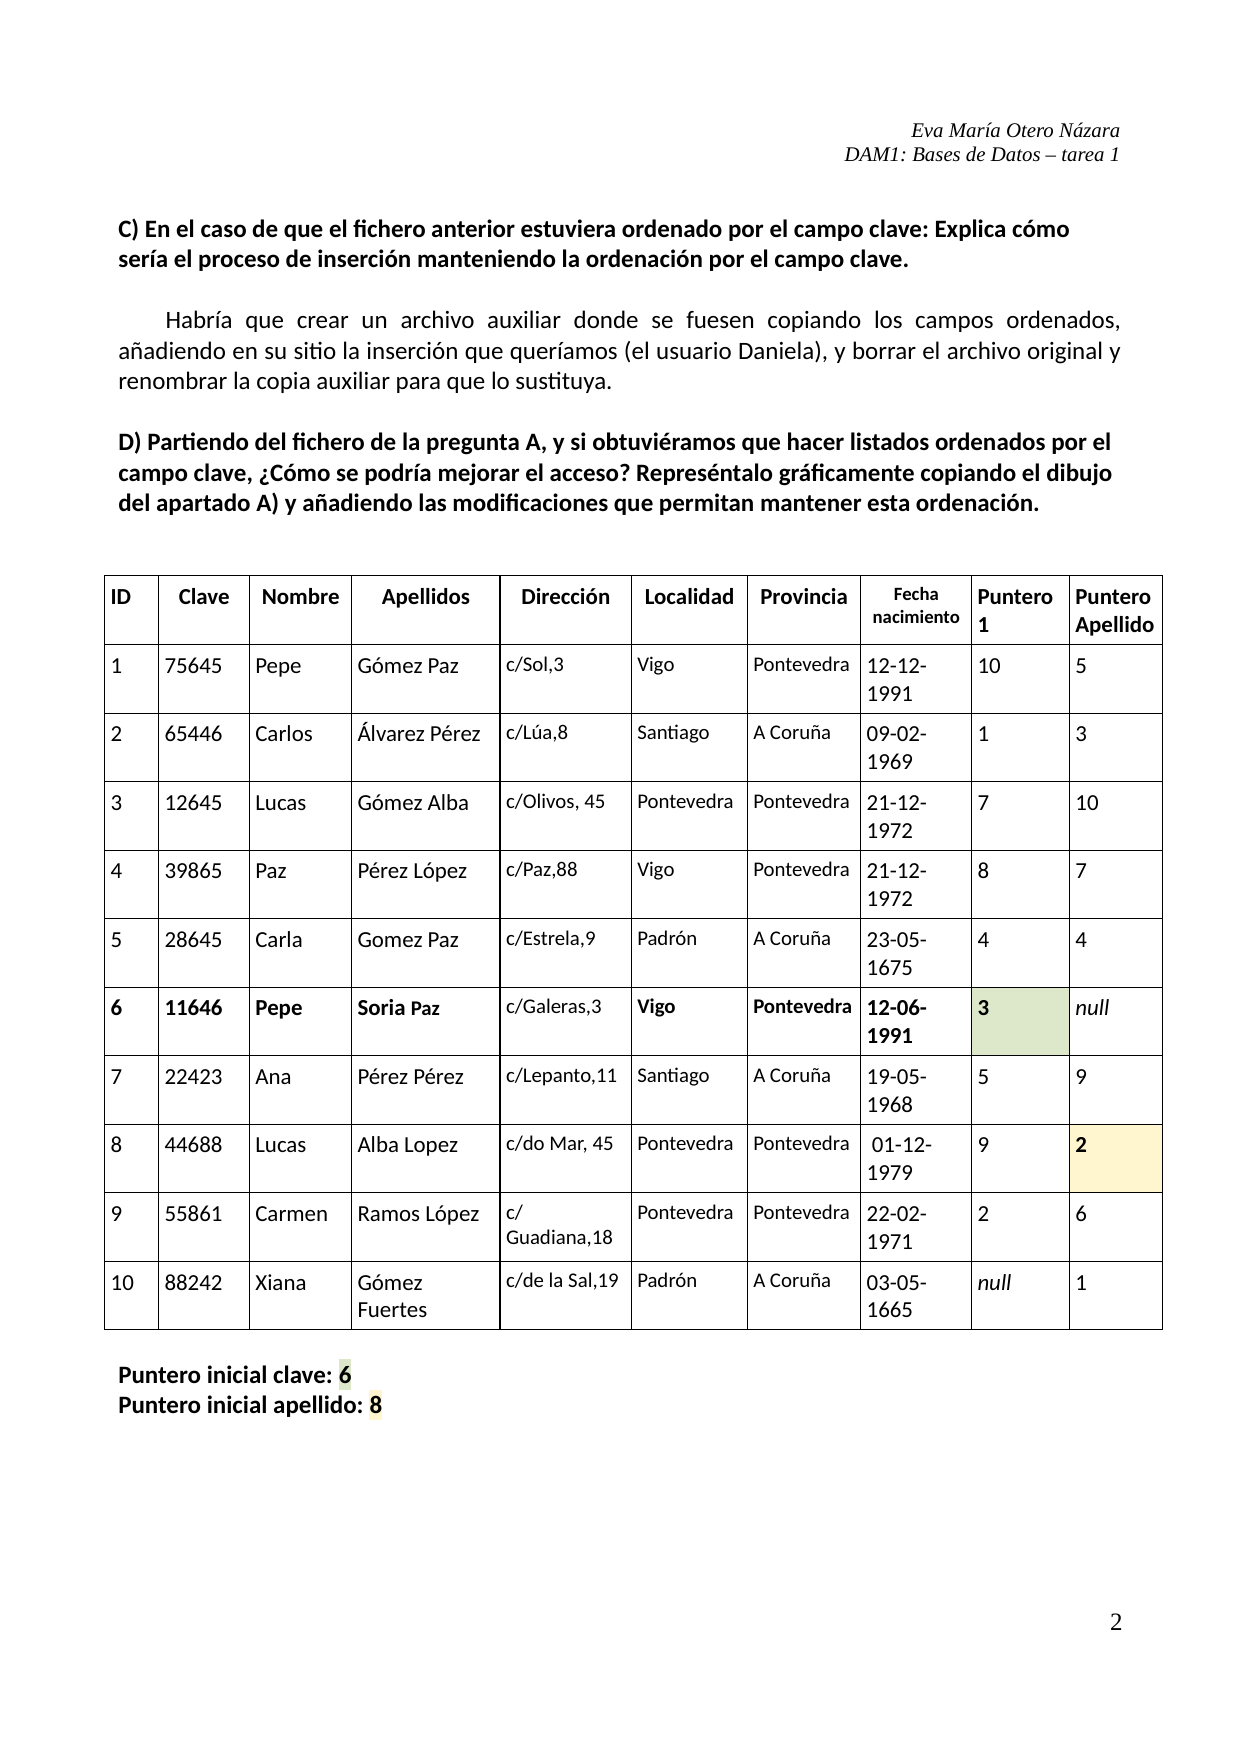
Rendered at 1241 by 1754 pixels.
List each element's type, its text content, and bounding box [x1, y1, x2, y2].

table_cell c/Paz,88 [501, 851, 631, 918]
table_cell 4 [972, 919, 1069, 987]
table_cell c/Lepanto,11 [501, 1056, 631, 1124]
table_cell null [1070, 988, 1162, 1055]
table_header Apellidos [352, 576, 499, 644]
table_cell c/Estrela,9 [501, 919, 631, 987]
table_cell Vigo [632, 645, 747, 712]
table_cell 22423 [159, 1056, 249, 1124]
table_cell Soria Paz [352, 988, 499, 1055]
table_cell 7 [105, 1056, 158, 1124]
table_header Nombre [250, 576, 351, 644]
table_cell Pontevedra [748, 1125, 860, 1192]
table_cell Álvarez Pérez [352, 714, 499, 781]
table_cell Pontevedra [632, 1193, 747, 1261]
table_cell Pérez López [352, 851, 499, 918]
table_cell 23-05-1675 [861, 919, 971, 987]
table_cell 10 [972, 645, 1069, 712]
table_cell 2 [1070, 1125, 1162, 1192]
table_cell 2 [972, 1193, 1069, 1261]
table_cell Gómez Paz [352, 645, 499, 712]
table_cell c/Olivos, 45 [501, 782, 631, 849]
table_cell 12-12-1991 [861, 645, 971, 712]
table_cell 3 [972, 988, 1069, 1055]
table_cell Xiana [250, 1262, 351, 1329]
table_cell Pérez Pérez [352, 1056, 499, 1124]
table_cell c/Lúa,8 [501, 714, 631, 781]
table_cell 28645 [159, 919, 249, 987]
text Puntero inicial clave: 6 [118, 1359, 1122, 1390]
table_cell A Coruña [748, 714, 860, 781]
table_cell Lucas [250, 782, 351, 849]
table_cell Pontevedra [748, 988, 860, 1055]
text Puntero inicial apellido: 8 [118, 1390, 1122, 1420]
table_cell 6 [105, 988, 158, 1055]
table_cell null [972, 1262, 1069, 1329]
table_cell Pontevedra [632, 1125, 747, 1192]
table_cell 1 [1070, 1262, 1162, 1329]
table_cell A Coruña [748, 1262, 860, 1329]
table_cell 12645 [159, 782, 249, 849]
table_cell 8 [105, 1125, 158, 1192]
table_cell A Coruña [748, 919, 860, 987]
table_cell 4 [105, 851, 158, 918]
table_cell Pontevedra [632, 782, 747, 849]
table_header Localidad [632, 576, 747, 644]
table_cell 09-02-1969 [861, 714, 971, 781]
table_header Provincia [748, 576, 860, 644]
table_cell 39865 [159, 851, 249, 918]
table_cell Carla [250, 919, 351, 987]
table_header Dirección [501, 576, 631, 644]
table_cell Vigo [632, 851, 747, 918]
table_cell Santiago [632, 1056, 747, 1124]
table_cell 9 [972, 1125, 1069, 1192]
table_cell 6 [1070, 1193, 1162, 1261]
table_cell 55861 [159, 1193, 249, 1261]
table_cell Ana [250, 1056, 351, 1124]
table_cell Pepe [250, 645, 351, 712]
table_cell c/Sol,3 [501, 645, 631, 712]
table_cell 9 [105, 1193, 158, 1261]
table_cell 7 [972, 782, 1069, 849]
table_cell 21-12-1972 [861, 782, 971, 849]
table_cell 5 [105, 919, 158, 987]
table_cell c/de la Sal,19 [501, 1262, 631, 1329]
text D) Partiendo del fichero de la pregunta A, y si obtuviéramos que hacer listados ordenados por el campo clave, ¿Cómo se podría mejorar el acceso? Represéntalo gráficamente copiando el dibujo del apartado A) y añadiendo las modificaciones que permitan mantener esta ordenación. [118, 426, 1122, 518]
table_cell 44688 [159, 1125, 249, 1192]
table_cell Pontevedra [748, 1193, 860, 1261]
table_cell Pepe [250, 988, 351, 1055]
table_cell A Coruña [748, 1056, 860, 1124]
table_cell 01-12-1979 [861, 1125, 971, 1192]
table_cell c/Guadiana,18 [501, 1193, 631, 1261]
table_header Fecha nacimiento [861, 576, 971, 644]
table_cell Alba Lopez [352, 1125, 499, 1192]
table_cell 1 [972, 714, 1069, 781]
table_cell Gómez Fuertes [352, 1262, 499, 1329]
table_cell Pontevedra [748, 851, 860, 918]
table_cell 11646 [159, 988, 249, 1055]
table_header ID [105, 576, 158, 644]
table_cell 3 [105, 782, 158, 849]
table_header Puntero 1 [972, 576, 1069, 644]
table_cell 4 [1070, 919, 1162, 987]
table_cell Vigo [632, 988, 747, 1055]
table_cell Carlos [250, 714, 351, 781]
table_cell 2 [105, 714, 158, 781]
table_cell Lucas [250, 1125, 351, 1192]
table_cell 3 [1070, 714, 1162, 781]
table_header Clave [159, 576, 249, 644]
table_cell 75645 [159, 645, 249, 712]
table_cell 10 [1070, 782, 1162, 849]
table_cell 5 [972, 1056, 1069, 1124]
table_cell Gómez Alba [352, 782, 499, 849]
text Habría que crear un archivo auxiliar donde se fuesen copiando los campos ordenados, añadiendo en su sitio la inserción que queríamos (el usuario Daniela), y borrar el archivo original y renombrar la copia auxiliar para que lo sustituya. [118, 304, 1122, 396]
table_header Puntero Apellido [1070, 576, 1162, 644]
table_cell Padrón [632, 1262, 747, 1329]
table_cell Pontevedra [748, 645, 860, 712]
table_cell 1 [105, 645, 158, 712]
table_cell Paz [250, 851, 351, 918]
table_cell 21-12-1972 [861, 851, 971, 918]
table_cell 22-02-1971 [861, 1193, 971, 1261]
table_cell 19-05-1968 [861, 1056, 971, 1124]
table_cell 5 [1070, 645, 1162, 712]
table_cell 88242 [159, 1262, 249, 1329]
table_cell c/do Mar, 45 [501, 1125, 631, 1192]
table_cell Santiago [632, 714, 747, 781]
table_cell 65446 [159, 714, 249, 781]
table_cell Padrón [632, 919, 747, 987]
table_cell 03-05-1665 [861, 1262, 971, 1329]
table_cell 7 [1070, 851, 1162, 918]
table_cell c/Galeras,3 [501, 988, 631, 1055]
table_cell Pontevedra [748, 782, 860, 849]
table_cell Carmen [250, 1193, 351, 1261]
text C) En el caso de que el fichero anterior estuviera ordenado por el campo clave: Explica cómo sería el proceso de inserción manteniendo la ordenación por el campo clave. [118, 213, 1122, 274]
table_cell 9 [1070, 1056, 1162, 1124]
table_cell Gomez Paz [352, 919, 499, 987]
table_cell 8 [972, 851, 1069, 918]
table_cell 10 [105, 1262, 158, 1329]
table_cell 12-06-1991 [861, 988, 971, 1055]
table_cell Ramos López [352, 1193, 499, 1261]
